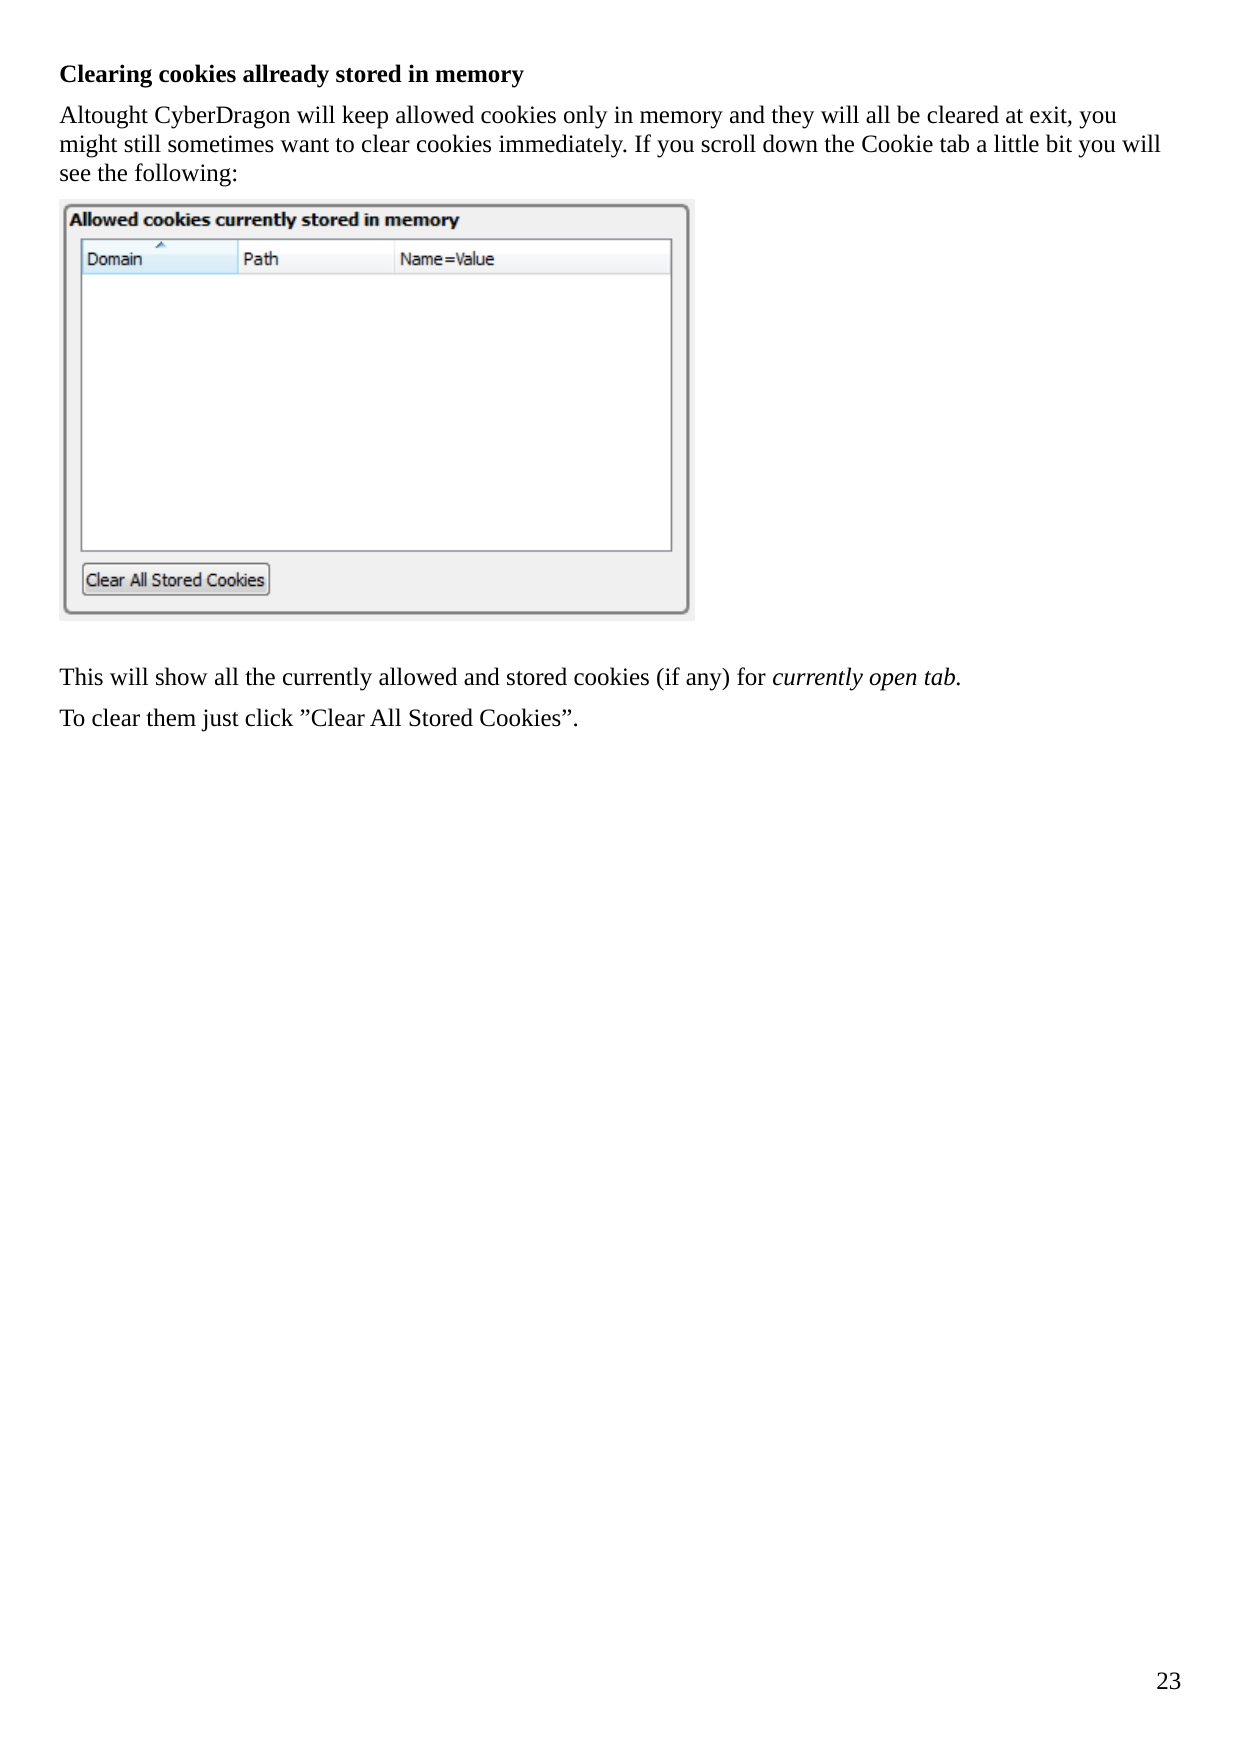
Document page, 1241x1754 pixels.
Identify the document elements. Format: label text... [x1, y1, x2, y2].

text To clear them just click ”Clear All Stored Cookies”. [59, 703, 1181, 732]
text Clearing cookies allready stored in memory [59, 59, 1181, 88]
text This will show all the currently allowed and stored cookies (if any) for currently open tab. [59, 662, 1181, 691]
picture [59, 199, 695, 621]
text Altought CyberDragon will keep allowed cookies only in memory and they will all be cleared at exit, you might still sometimes want to clear cookies immediately. If you scroll down the Cookie tab a little bit you will see the following: [59, 100, 1181, 187]
